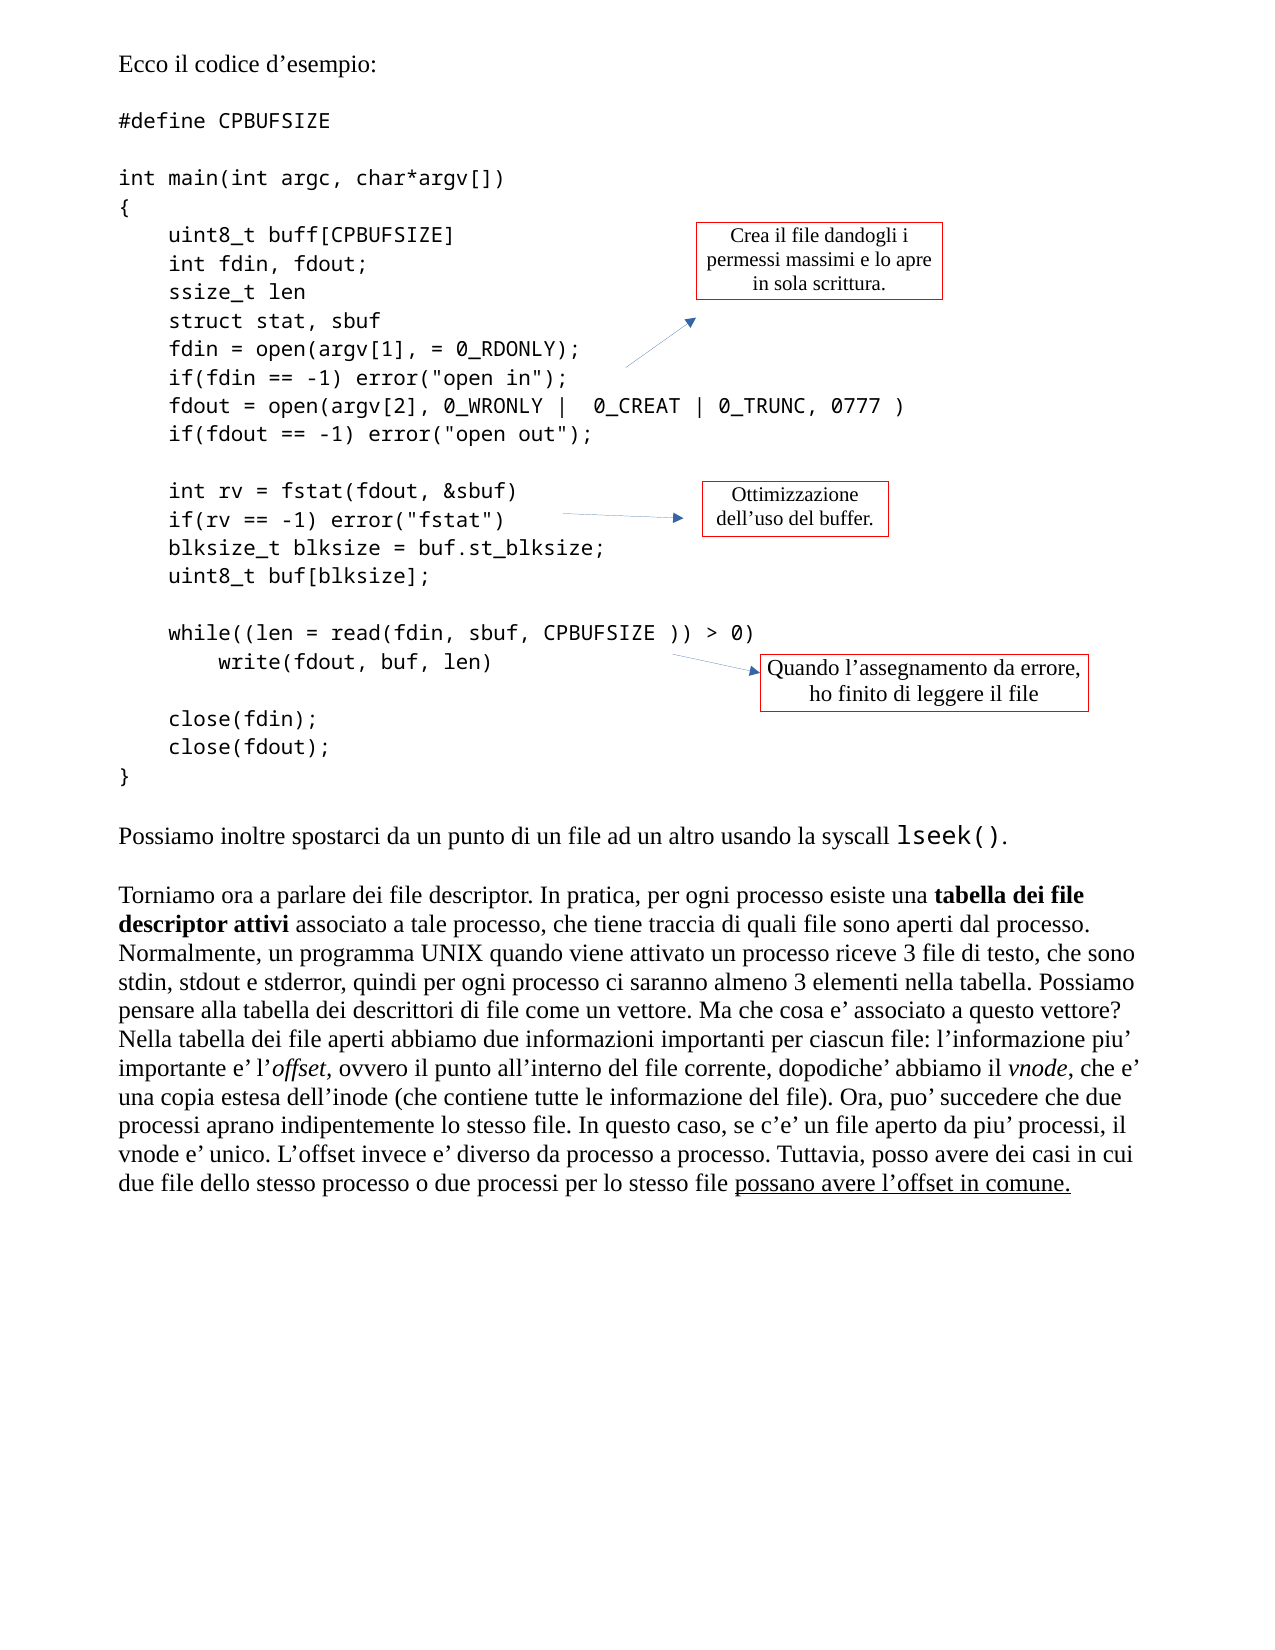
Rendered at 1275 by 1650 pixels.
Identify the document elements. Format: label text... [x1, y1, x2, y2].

text close(fdout); [118, 732, 1157, 761]
text int fdin, fdout; [943, 249, 1157, 277]
text #define CPBUFSIZE [118, 107, 1157, 135]
text blksize_t blksize = buf.st_blksize; [118, 533, 1157, 562]
text uint8_t buf[blksize]; [118, 562, 1157, 590]
text int main(int argc, char*argv[]) [118, 163, 1157, 192]
text if(fdout == -1) error("open out"); [118, 419, 1157, 448]
text Possiamo inoltre spostarci da un punto di un file ad un altro usando la syscall lseek(). [118, 818, 1157, 852]
text int fdin, fdout; [697, 249, 942, 277]
text [634, 334, 1157, 363]
text ssize_t len [118, 277, 1157, 306]
text if(rv == -1) error("fstat") [118, 505, 702, 533]
text struct stat, sbuf [118, 306, 1157, 334]
text Ecco il codice d’esempio: [118, 49, 1157, 78]
text int fdin, fdout; [118, 249, 696, 277]
text fdout = open(argv[2], 0_WRONLY | 0_CREAT | 0_TRUNC, 0777 ) [118, 391, 1157, 419]
text if(rv == -1) error("fstat") [703, 505, 888, 533]
text if(rv == -1) error("fstat") [889, 505, 1157, 533]
text int rv = fstat(fdout, &sbuf) [118, 476, 1157, 505]
text { [118, 192, 1157, 220]
text if(fdin == -1) error("open in"); [118, 363, 1157, 391]
text Torniamo ora a parlare dei file descriptor. In pratica, per ogni processo esiste una tabella dei file descriptor attivi associato a tale processo, che tiene traccia di quali file sono aperti dal processo. Normalmente, un programma UNIX quando viene attivato un processo riceve 3 file di testo, che sono stdin, stdout e stderror, quindi per ogni processo ci saranno almeno 3 elementi nella tabella. Possiamo pensare alla tabella dei descrittori di file come un vettore. Ma che cosa e’ associato a questo vettore? Nella tabella dei file aperti abbiamo due informazioni importanti per ciascun file: l’informazione piu’ importante e’ l’offset, ovvero il punto all’interno del file corrente, dopodiche’ abbiamo il vnode, che e’ una copia estesa dell’inode (che contiene tutte le informazione del file). Ora, puo’ succedere che due processi aprano indipentemente lo stesso file. In questo caso, se c’e’ un file aperto da piu’ processi, il vnode e’ unico. L’offset invece e’ diverso da processo a processo. Tuttavia, posso avere dei casi in cui due file dello stesso processo o due processi per lo stesso file possano avere l’offset in comune. [118, 880, 1157, 1197]
text fdin = open(argv[1], = 0_RDONLY); [118, 334, 671, 363]
text write(fdout, buf, len) [118, 647, 1157, 675]
text while((len = read(fdin, sbuf, CPBUFSIZE )) > 0) [118, 618, 1157, 647]
text } [118, 761, 1157, 789]
text close(fdin); [118, 704, 1157, 732]
text uint8_t buff[CPBUFSIZE] [118, 220, 1157, 249]
